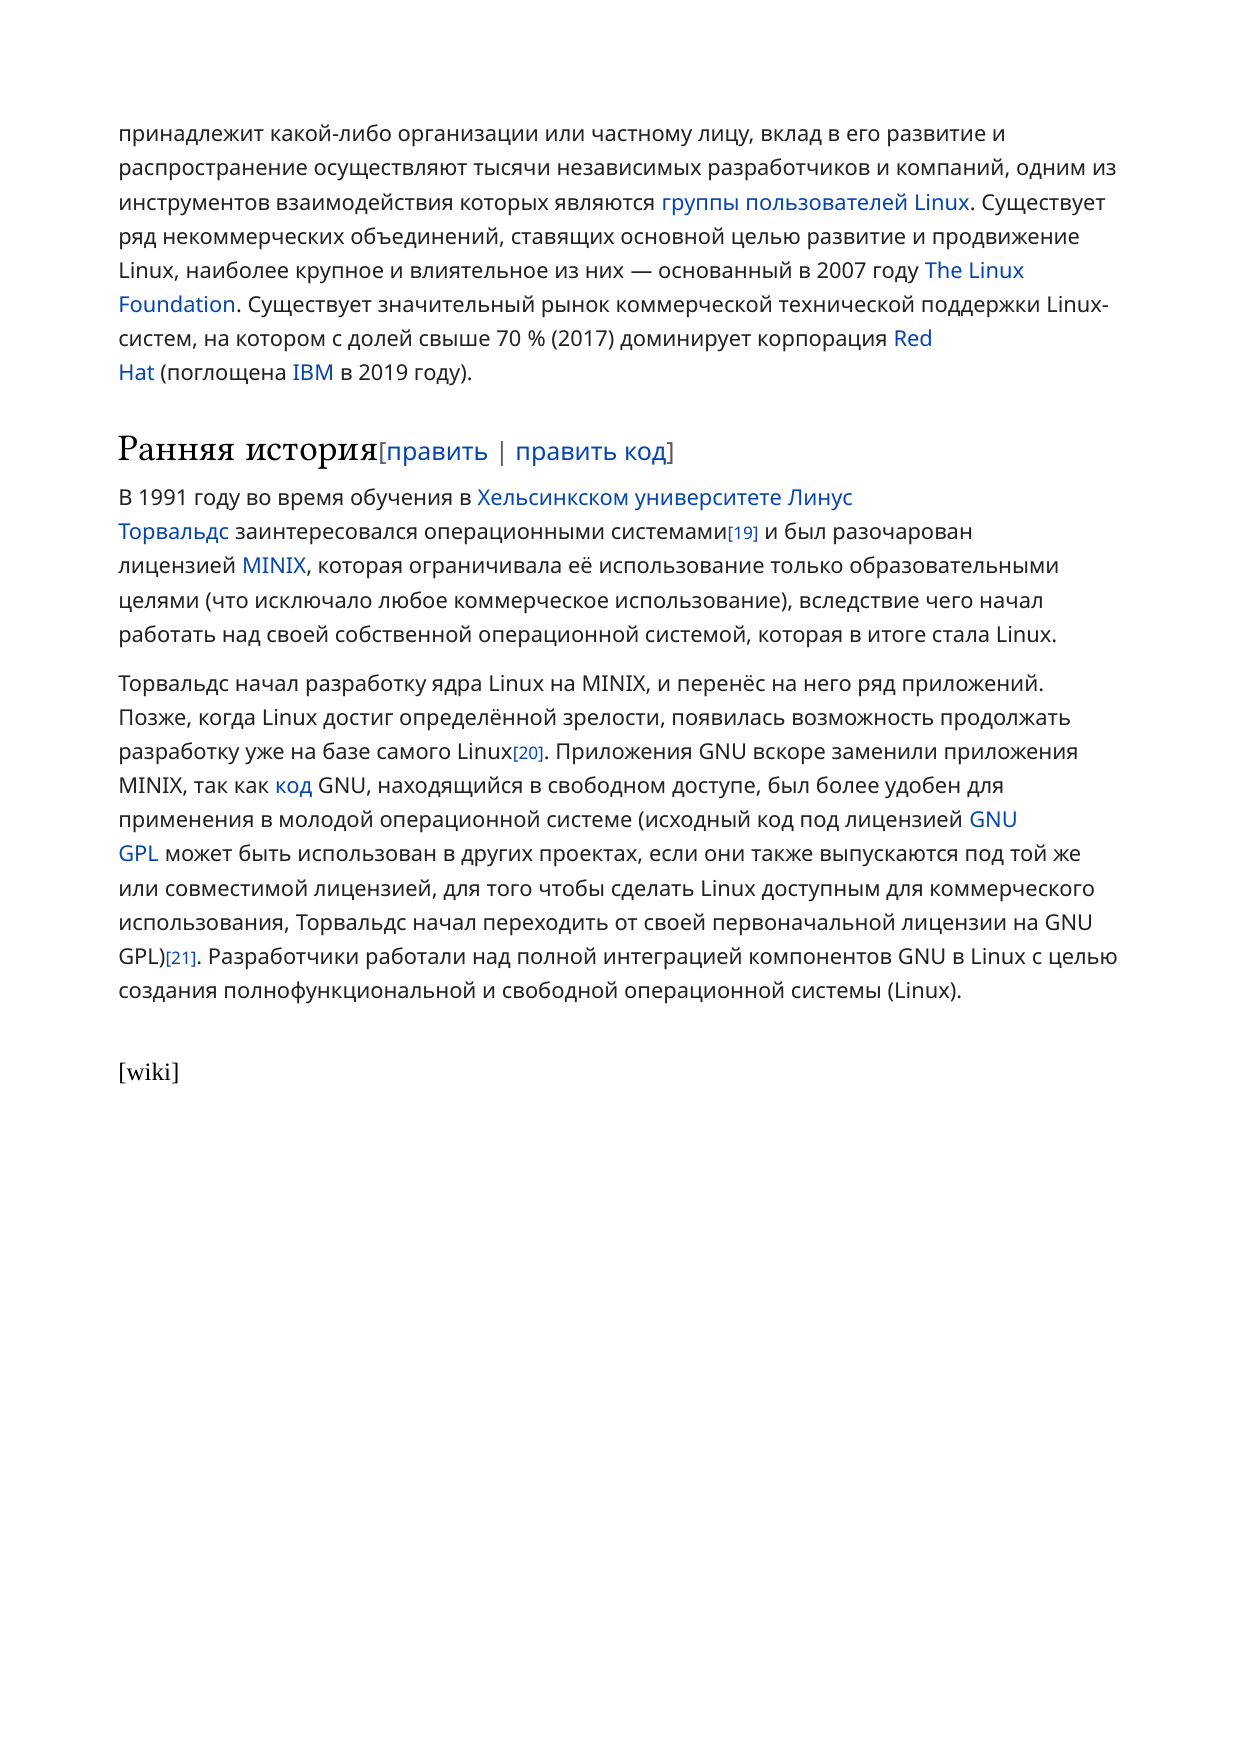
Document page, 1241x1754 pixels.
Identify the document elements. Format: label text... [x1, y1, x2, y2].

text принадлежит какой-либо организации или частному лицу, вклад в его развитие и распространение осуществляют тысячи независимых разработчиков и компаний, одним из инструментов взаимодействия которых являются группы пользователей Linux. Существует ряд некоммерческих объединений, ставящих основной целью развитие и продвижение Linux, наиболее крупное и влиятельное из них — основанный в 2007 году The Linux Foundation. Существует значительный рынок коммерческой технической поддержки Linux-систем, на котором с долей свыше 70 % (2017) доминирует корпорация Red Hat (поглощена IBM в 2019 году). [118, 118, 1122, 387]
subtitle Ранняя история[править | править код] [118, 427, 1122, 469]
text В 1991 году во время обучения в Хельсинкском университете Линус Торвальдс заинтересовался операционными системами[19] и был разочарован лицензией MINIX, которая ограничивала её использование только образовательными целями (что исключало любое коммерческое использование), вследствие чего начал работать над своей собственной операционной системой, которая в итоге стала Linux. [118, 482, 1122, 648]
text Торвальдс начал разработку ядра Linux на MINIX, и перенёс на него ряд приложений. Позже, когда Linux достиг определённой зрелости, появилась возможность продолжать разработку уже на базе самого Linux[20]. Приложения GNU вскоре заменили приложения MINIX, так как код GNU, находящийся в свободном доступе, был более удобен для применения в молодой операционной системе (исходный код под лицензией GNU GPL может быть использован в других проектах, если они также выпускаются под той же или совместимой лицензией, для того чтобы сделать Linux доступным для коммерческого использования, Торвальдс начал переходить от своей первоначальной лицензии на GNU GPL)[21]. Разработчики работали над полной интеграцией компонентов GNU в Linux с целью создания полнофункциональной и свободной операционной системы (Linux). [118, 667, 1122, 1005]
text [wiki] [118, 1024, 1122, 1086]
